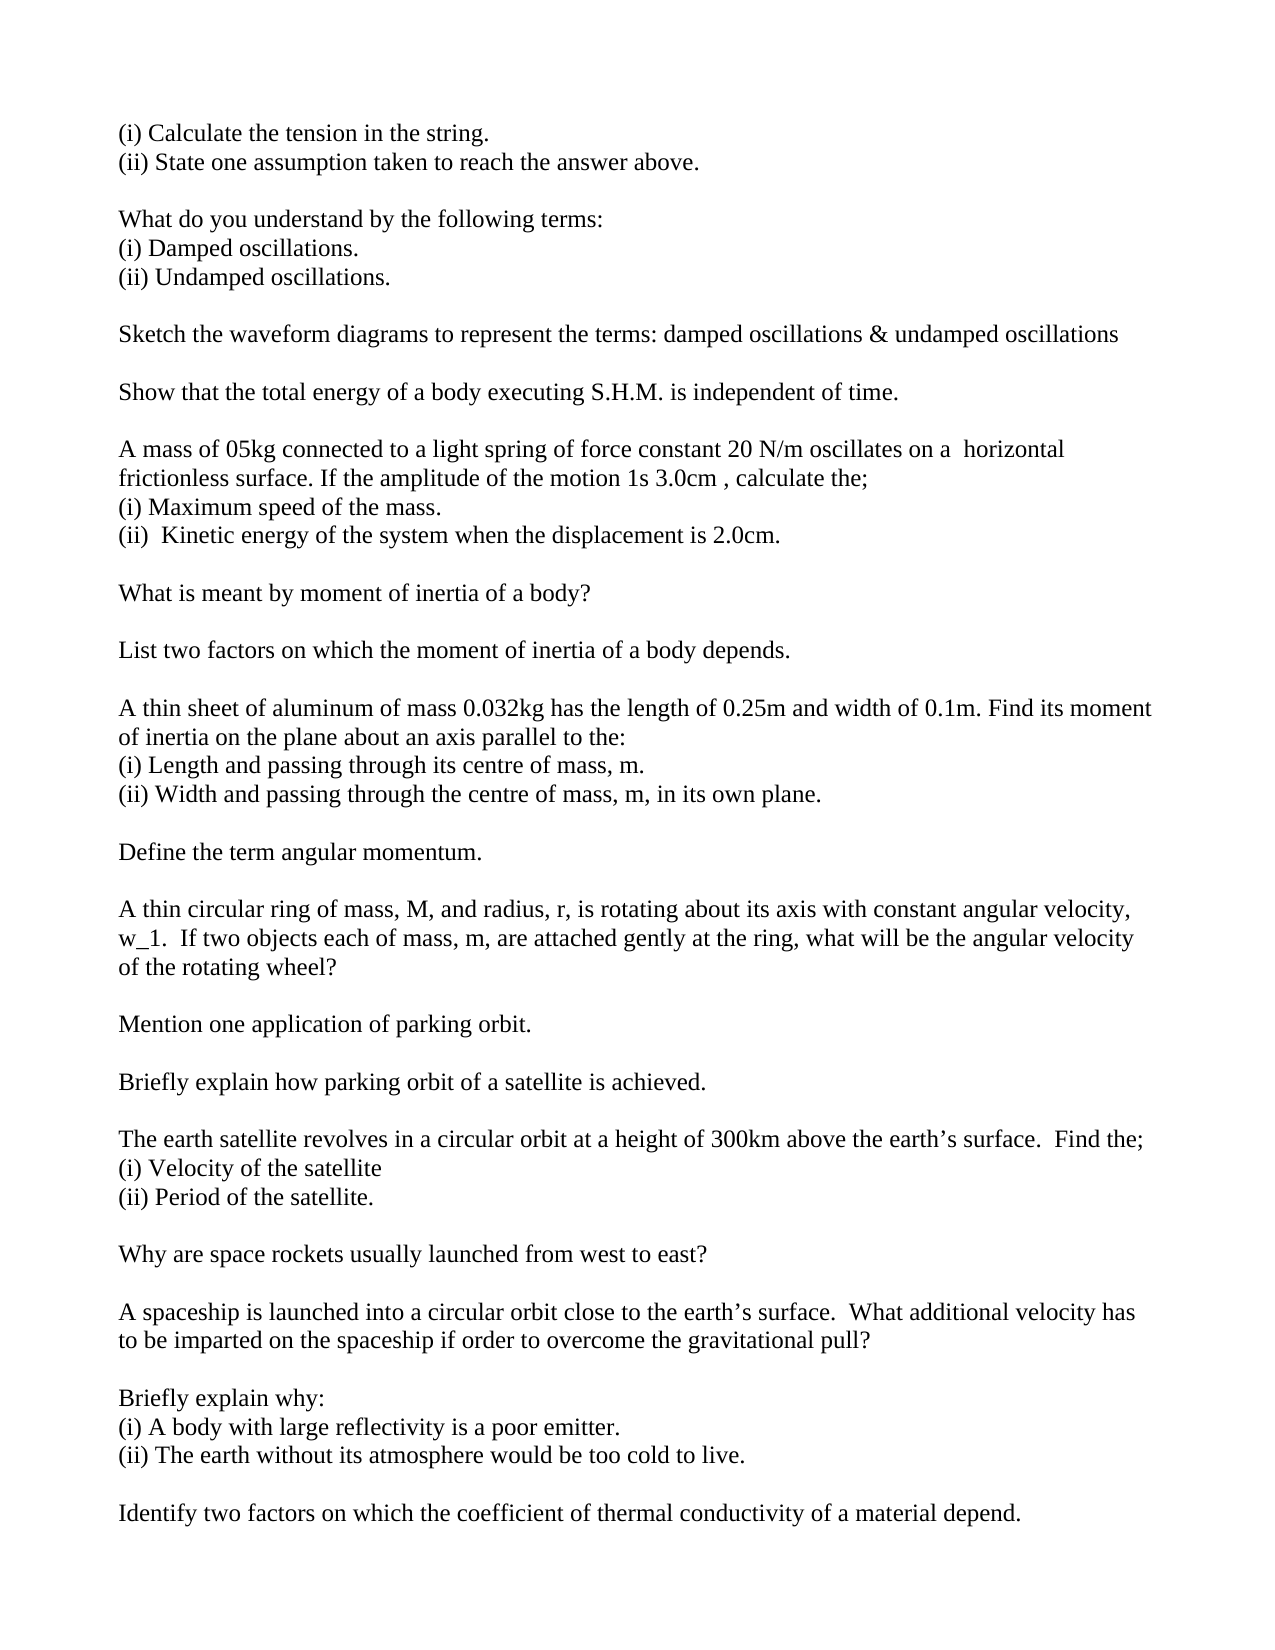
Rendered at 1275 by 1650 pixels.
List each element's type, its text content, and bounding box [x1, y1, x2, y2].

text (ii) Period of the satellite. [118, 1182, 1157, 1211]
text What do you understand by the following terms: [118, 204, 1157, 233]
text Briefly explain how parking orbit of a satellite is achieved. [118, 1067, 1157, 1096]
text The earth satellite revolves in a circular orbit at a height of 300km above the earth’s surface. Find the; [118, 1124, 1157, 1153]
text (i) Maximum speed of the mass. [118, 492, 1157, 521]
text Mention one application of parking orbit. [118, 1009, 1157, 1038]
text A thin circular ring of mass, M, and radius, r, is rotating about its axis with constant angular velocity, w_1. If two objects each of mass, m, are attached gently at the ring, what will be the angular velocity of the rotating wheel? [118, 894, 1157, 981]
text A thin sheet of aluminum of mass 0.032kg has the length of 0.25m and width of 0.1m. Find its moment of inertia on the plane about an axis parallel to the: [118, 693, 1157, 751]
text (ii) The earth without its atmosphere would be too cold to live. [118, 1441, 1157, 1469]
text Define the term angular momentum. [118, 837, 1157, 866]
text (ii) Kinetic energy of the system when the displacement is 2.0cm. [118, 521, 1157, 549]
text A spaceship is launched into a circular orbit close to the earth’s surface. What additional velocity has to be imparted on the spaceship if order to overcome the gravitational pull? [118, 1297, 1157, 1354]
text Sketch the waveform diagrams to represent the terms: damped oscillations & undamped oscillations [118, 319, 1157, 348]
text (ii) Width and passing through the centre of mass, m, in its own plane. [118, 779, 1157, 808]
text (i) A body with large reflectivity is a poor emitter. [118, 1412, 1157, 1441]
text (i) Damped oscillations. [118, 233, 1157, 262]
text Identify two factors on which the coefficient of thermal conductivity of a material depend. [118, 1498, 1157, 1527]
text Show that the total energy of a body executing S.H.M. is independent of time. [118, 377, 1157, 406]
text (i) Length and passing through its centre of mass, m. [118, 751, 1157, 779]
text (i) Velocity of the satellite [118, 1153, 1157, 1182]
text What is meant by moment of inertia of a body? [118, 578, 1157, 607]
text (i) Calculate the tension in the string. [118, 118, 1157, 147]
text Briefly explain why: [118, 1383, 1157, 1412]
text (ii) Undamped oscillations. [118, 262, 1157, 291]
text (ii) State one assumption taken to reach the answer above. [118, 147, 1157, 176]
text A mass of 05kg connected to a light spring of force constant 20 N/m oscillates on a horizontal frictionless surface. If the amplitude of the motion 1s 3.0cm , calculate the; [118, 434, 1157, 492]
text List two factors on which the moment of inertia of a body depends. [118, 636, 1157, 664]
text Why are space rockets usually launched from west to east? [118, 1239, 1157, 1268]
